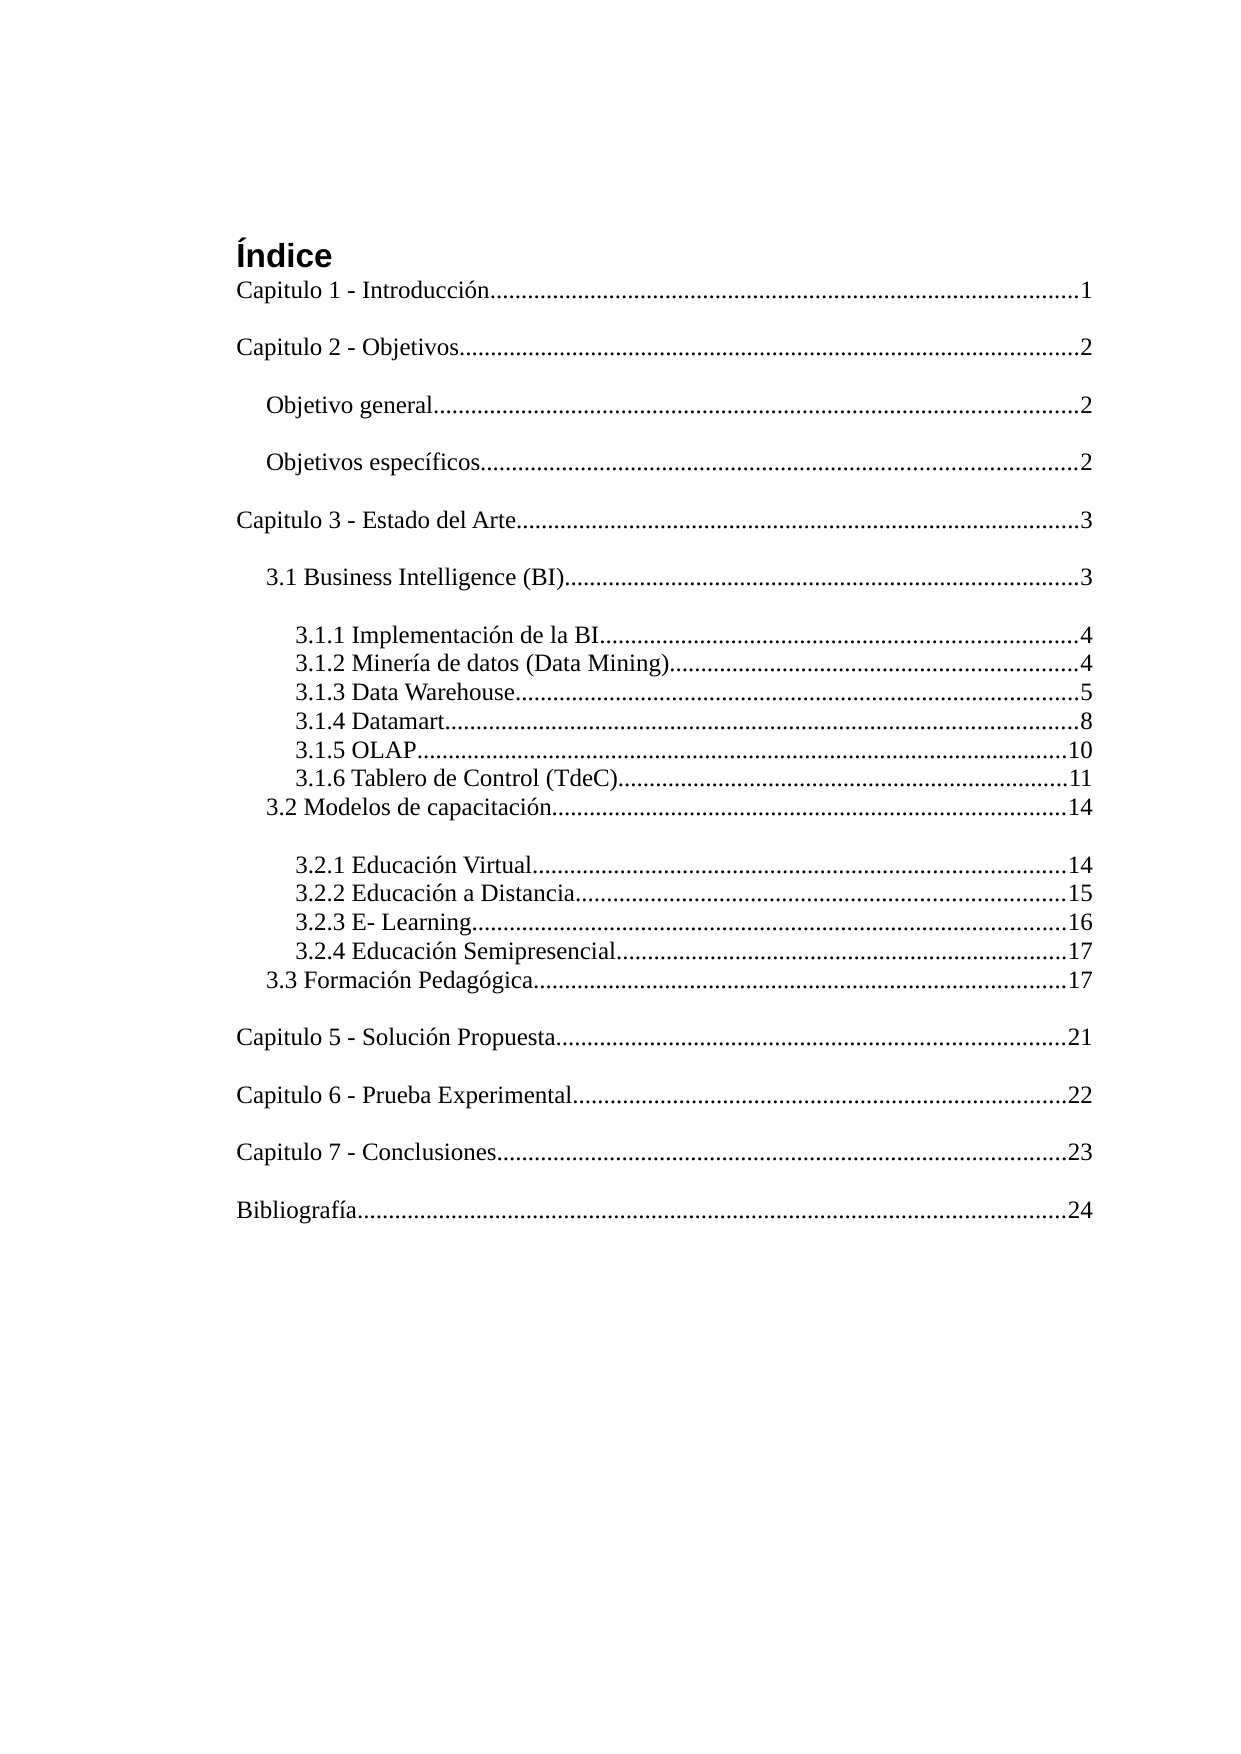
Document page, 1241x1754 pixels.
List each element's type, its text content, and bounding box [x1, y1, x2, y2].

text 3.2.3 E- Learning 16 [295, 907, 1093, 936]
text 3.2.1 Educación Virtual 14 [295, 850, 1093, 878]
text Objetivos específicos 2 [266, 447, 1093, 476]
text 3.1.3 Data Warehouse 5 [295, 677, 1093, 706]
text Capitulo 3 - Estado del Arte 3 [236, 505, 1093, 533]
text Bibliografía 24 [236, 1195, 1093, 1223]
text Capitulo 7 - Conclusiones 23 [236, 1137, 1093, 1166]
text 3.3 Formación Pedagógica 17 [266, 965, 1093, 993]
subtitle Índice [236, 236, 1093, 275]
text Capitulo 5 - Solución Propuesta 21 [236, 1022, 1093, 1051]
text 3.1.4 Datamart 8 [295, 706, 1093, 735]
text Capitulo 1 - Introducción 1 [236, 275, 1093, 303]
text 3.1.1 Implementación de la BI 4 [295, 620, 1093, 648]
text 3.1.2 Minería de datos (Data Mining) 4 [295, 648, 1093, 677]
text 3.2.2 Educación a Distancia 15 [295, 878, 1093, 907]
text 3.1 Business Intelligence (BI) 3 [266, 562, 1093, 591]
text 3.1.6 Tablero de Control (TdeC) 11 [295, 763, 1093, 792]
text Capitulo 6 - Prueba Experimental 22 [236, 1080, 1093, 1108]
text 3.2 Modelos de capacitación 14 [266, 792, 1093, 821]
text 3.1.5 OLAP 10 [295, 735, 1093, 763]
text Capitulo 2 - Objetivos 2 [236, 332, 1093, 361]
text Objetivo general 2 [266, 390, 1093, 418]
text 3.2.4 Educación Semipresencial 17 [295, 936, 1093, 965]
